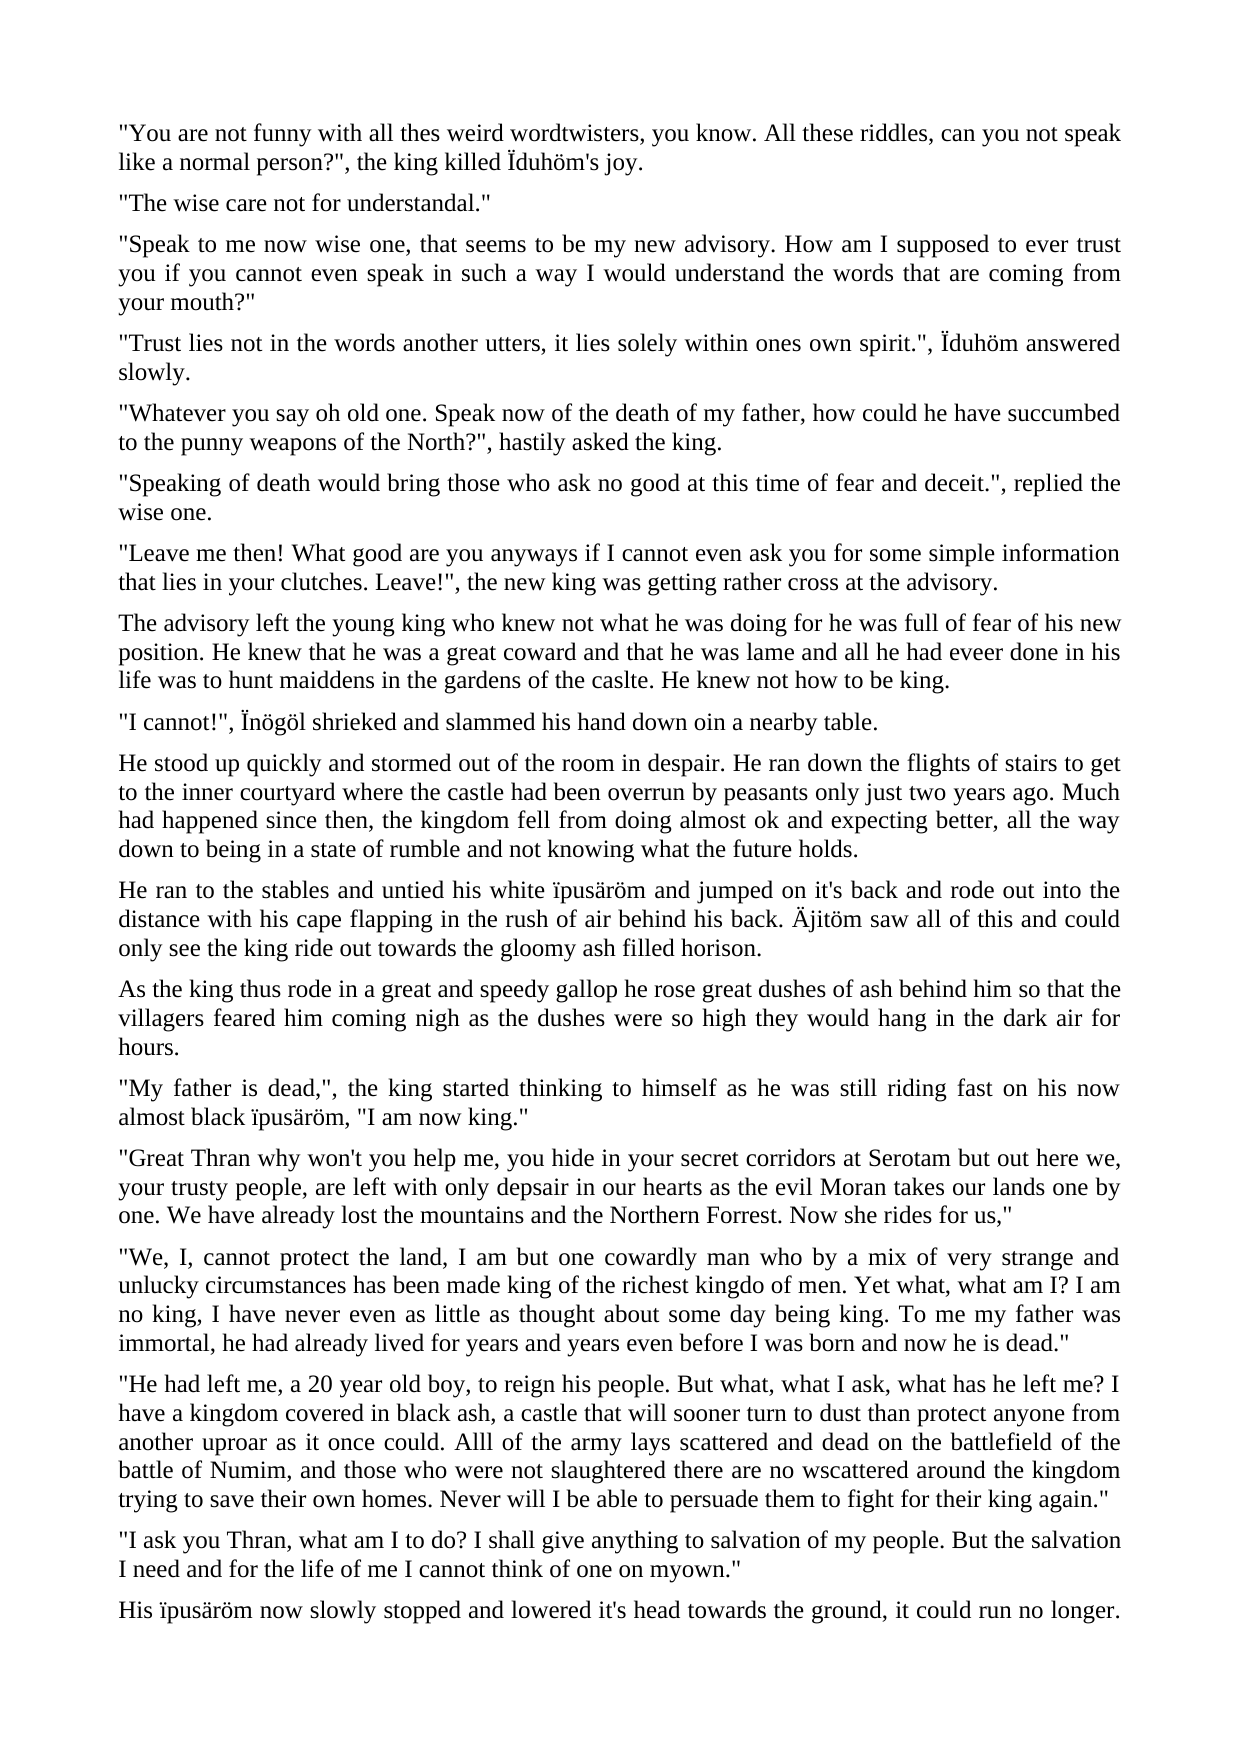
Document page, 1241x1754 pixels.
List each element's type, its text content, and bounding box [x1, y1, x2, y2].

text "We, I, cannot protect the land, I am but one cowardly man who by a mix of very strange and unlucky circumstances has been made king of the richest kingdo of men. Yet what, what am I? I am no king, I have never even as little as thought about some day being king. To me my father was immortal, he had already lived for years and years even before I was born and now he is dead." [118, 1242, 1122, 1357]
text "Great Thran why won't you help me, you hide in your secret corridors at Serotam but out here we, your trusty people, are left with only depsair in our hearts as the evil Moran takes our lands one by one. We have already lost the mountains and the Northern Forrest. Now she rides for us," [118, 1143, 1122, 1229]
text He stood up quickly and stormed out of the room in despair. He ran down the flights of stairs to get to the inner courtyard where the castle had been overrun by peasants only just two years ago. Much had happened since then, the kingdom fell from doing almost ok and expecting better, all the way down to being in a state of rumble and not knowing what the future holds. [118, 748, 1122, 863]
text As the king thus rode in a great and speedy gallop he rose great dushes of ash behind him so that the villagers feared him coming nigh as the dushes were so high they would hang in the dark air for hours. [118, 974, 1122, 1061]
text "I cannot!", Ïnögöl shrieked and slammed his hand down oin a nearby table. [118, 707, 1122, 736]
text He ran to the stables and untied his white ïpusäröm and jumped on it's back and rode out into the distance with his cape flapping in the rush of air behind his back. Äjitöm saw all of this and could only see the king ride out towards the gloomy ash filled horison. [118, 876, 1122, 962]
text "Trust lies not in the words another utters, it lies solely within ones own spirit.", Ïduhöm answered slowly. [118, 328, 1122, 386]
text "Speak to me now wise one, that seems to be my new advisory. How am I supposed to ever trust you if you cannot even speak in such a way I would understand the words that are coming from your mouth?" [118, 229, 1122, 316]
text "Speaking of death would bring those who ask no good at this time of fear and deceit.", replied the wise one. [118, 468, 1122, 526]
text The advisory left the young king who knew not what he was doing for he was full of fear of his new position. He knew that he was a great coward and that he was lame and all he had eveer done in his life was to hunt maiddens in the gardens of the caslte. He knew not how to be king. [118, 608, 1122, 694]
text "I ask you Thran, what am I to do? I shall give anything to salvation of my people. But the salvation I need and for the life of me I cannot think of one on myown." [118, 1526, 1122, 1583]
text "My father is dead,", the king started thinking to himself as he was still riding fast on his now almost black ïpusäröm, "I am now king." [118, 1073, 1122, 1131]
text "Whatever you say oh old one. Speak now of the death of my father, how could he have succumbed to the punny weapons of the North?", hastily asked the king. [118, 398, 1122, 456]
text "Leave me then! What good are you anyways if I cannot even ask you for some simple information that lies in your clutches. Leave!", the new king was getting rather cross at the advisory. [118, 538, 1122, 596]
text "The wise care not for understandal." [118, 188, 1122, 217]
text "He had left me, a 20 year old boy, to reign his people. But what, what I ask, what has he left me? I have a kingdom covered in black ash, a castle that will sooner turn to dust than protect anyone from another uproar as it once could. Alll of the army lays scattered and dead on the battlefield of the battle of Numim, and those who were not slaughtered there are no wscattered around the kingdom trying to save their own homes. Never will I be able to persuade them to fight for their king again." [118, 1369, 1122, 1513]
text His ïpusäröm now slowly stopped and lowered it's head towards the ground, it could run no longer. [118, 1596, 1122, 1624]
text "You are not funny with all thes weird wordtwisters, you know. All these riddles, can you not speak like a normal person?", the king killed Ïduhöm's joy. [118, 118, 1122, 176]
